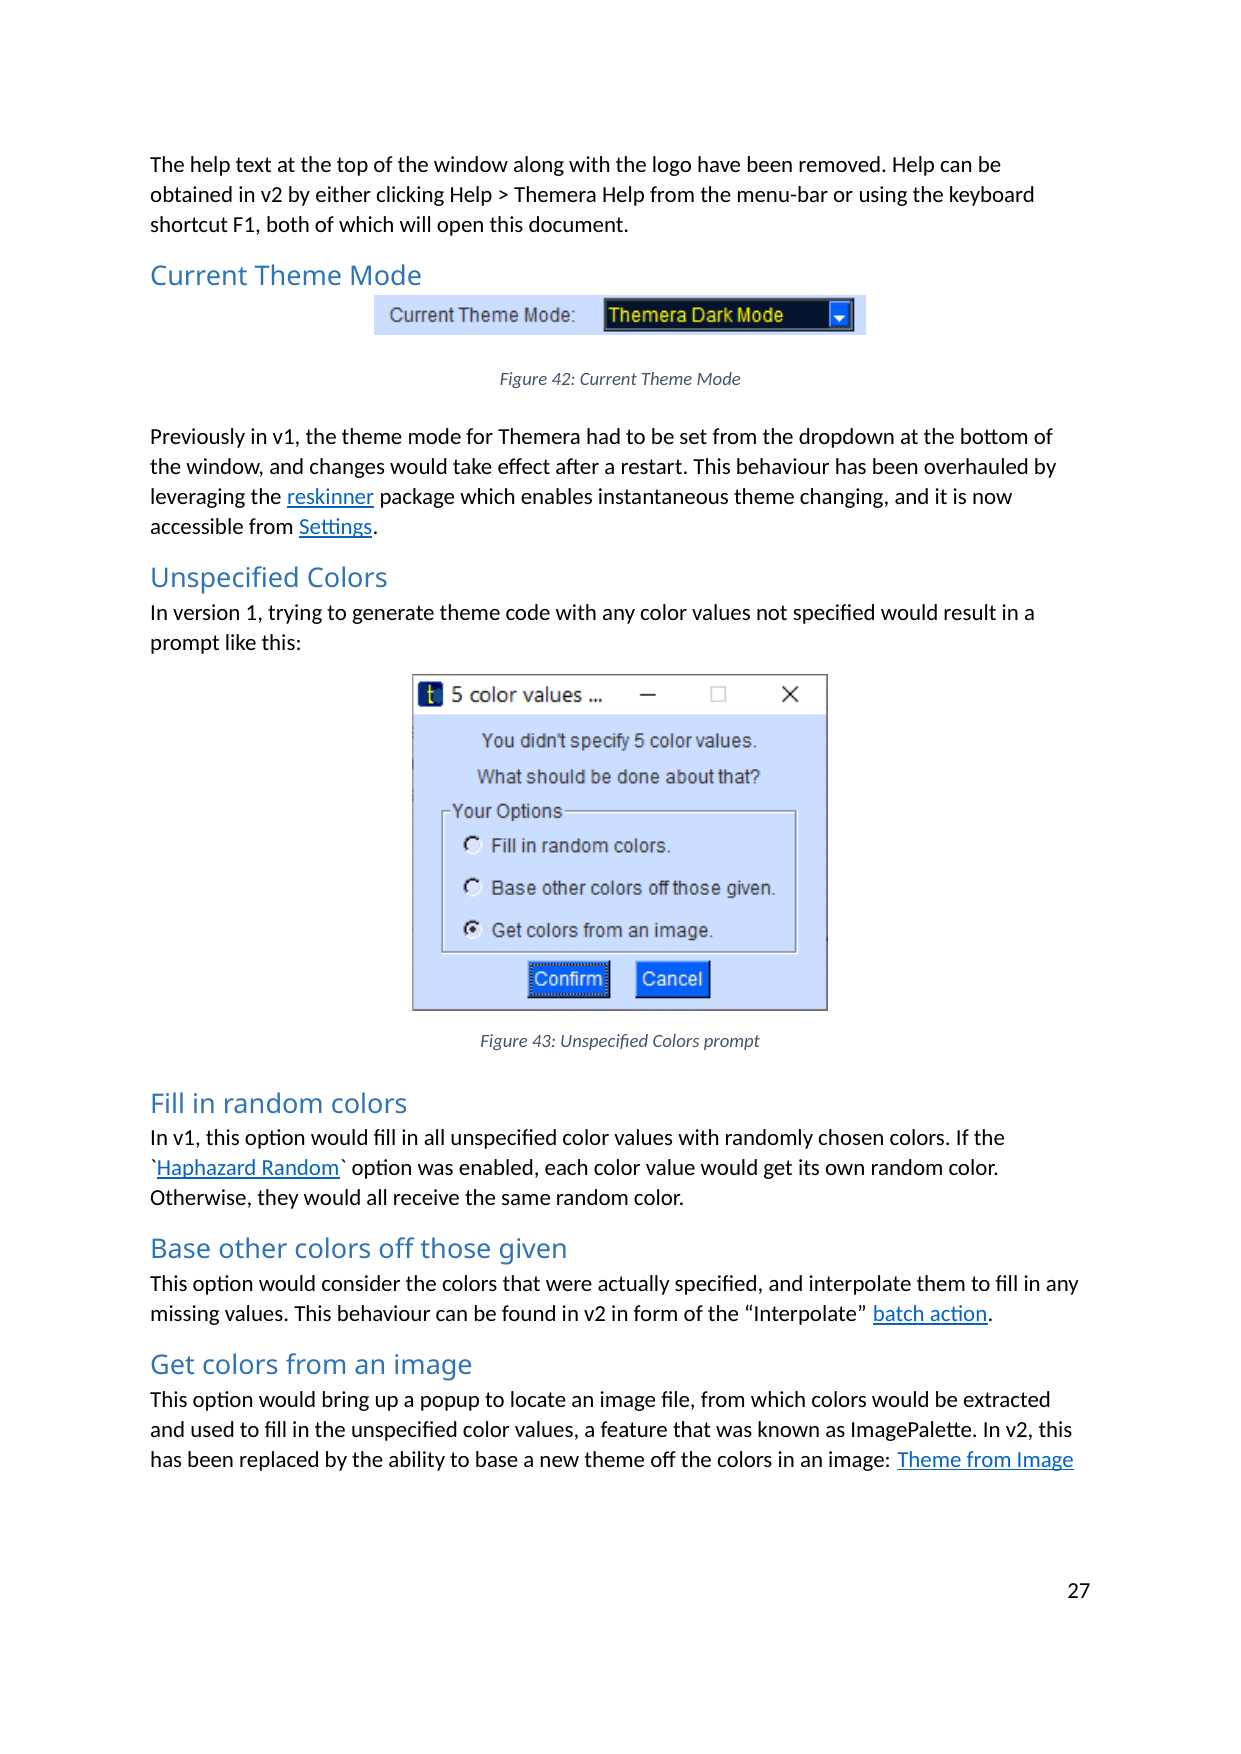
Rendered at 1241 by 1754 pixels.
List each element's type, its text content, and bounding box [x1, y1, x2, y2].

subtitle Base other colors off those given [150, 1230, 1090, 1267]
text This option would bring up a popup to locate an image file, from which colors would be extracted and used to fill in the unspecified color values, a feature that was known as ImagePalette. In v2, this has been replaced by the ability to base a new theme off the colors in an image: Theme from Image [150, 1385, 1090, 1473]
subtitle Current Theme Mode [150, 256, 1090, 293]
picture [374, 295, 867, 335]
text Previously in v1, the theme mode for Themera had to be set from the dropdown at the bottom of the window, and changes would take effect after a restart. This behaviour has been overhauled by leveraging the reskinner package which enables instantaneous theme changing, and it is now accessible from Settings. [150, 422, 1090, 540]
subtitle Get colors from an image [150, 1346, 1090, 1382]
text The help text at the top of the window along with the logo have been removed. Help can be obtained in v2 by either clicking Help > Themera Help from the menu-bar or using the keyboard shortcut F1, both of which will open this document. [150, 150, 1090, 238]
text Figure 43: Unspecified Colors prompt [150, 1029, 1090, 1052]
text Figure 42: Current Theme Mode [150, 367, 1090, 390]
subtitle Unspecified Colors [150, 558, 1090, 595]
text This option would consider the colors that were actually specified, and interpolate them to fill in any missing values. This behaviour can be found in v2 in form of the “Interpolate” batch action. [150, 1269, 1090, 1327]
text In version 1, trying to generate theme code with any color values not specified would result in a prompt like this: [150, 598, 1090, 656]
subtitle Fill in random colors [150, 1084, 1090, 1121]
text In v1, this option would fill in all unspecified color values with randomly chosen colors. If the `Haphazard Random` option was enabled, each color value would get its own random color. Otherwise, they would all receive the same random color. [150, 1123, 1090, 1211]
picture [412, 674, 828, 1011]
